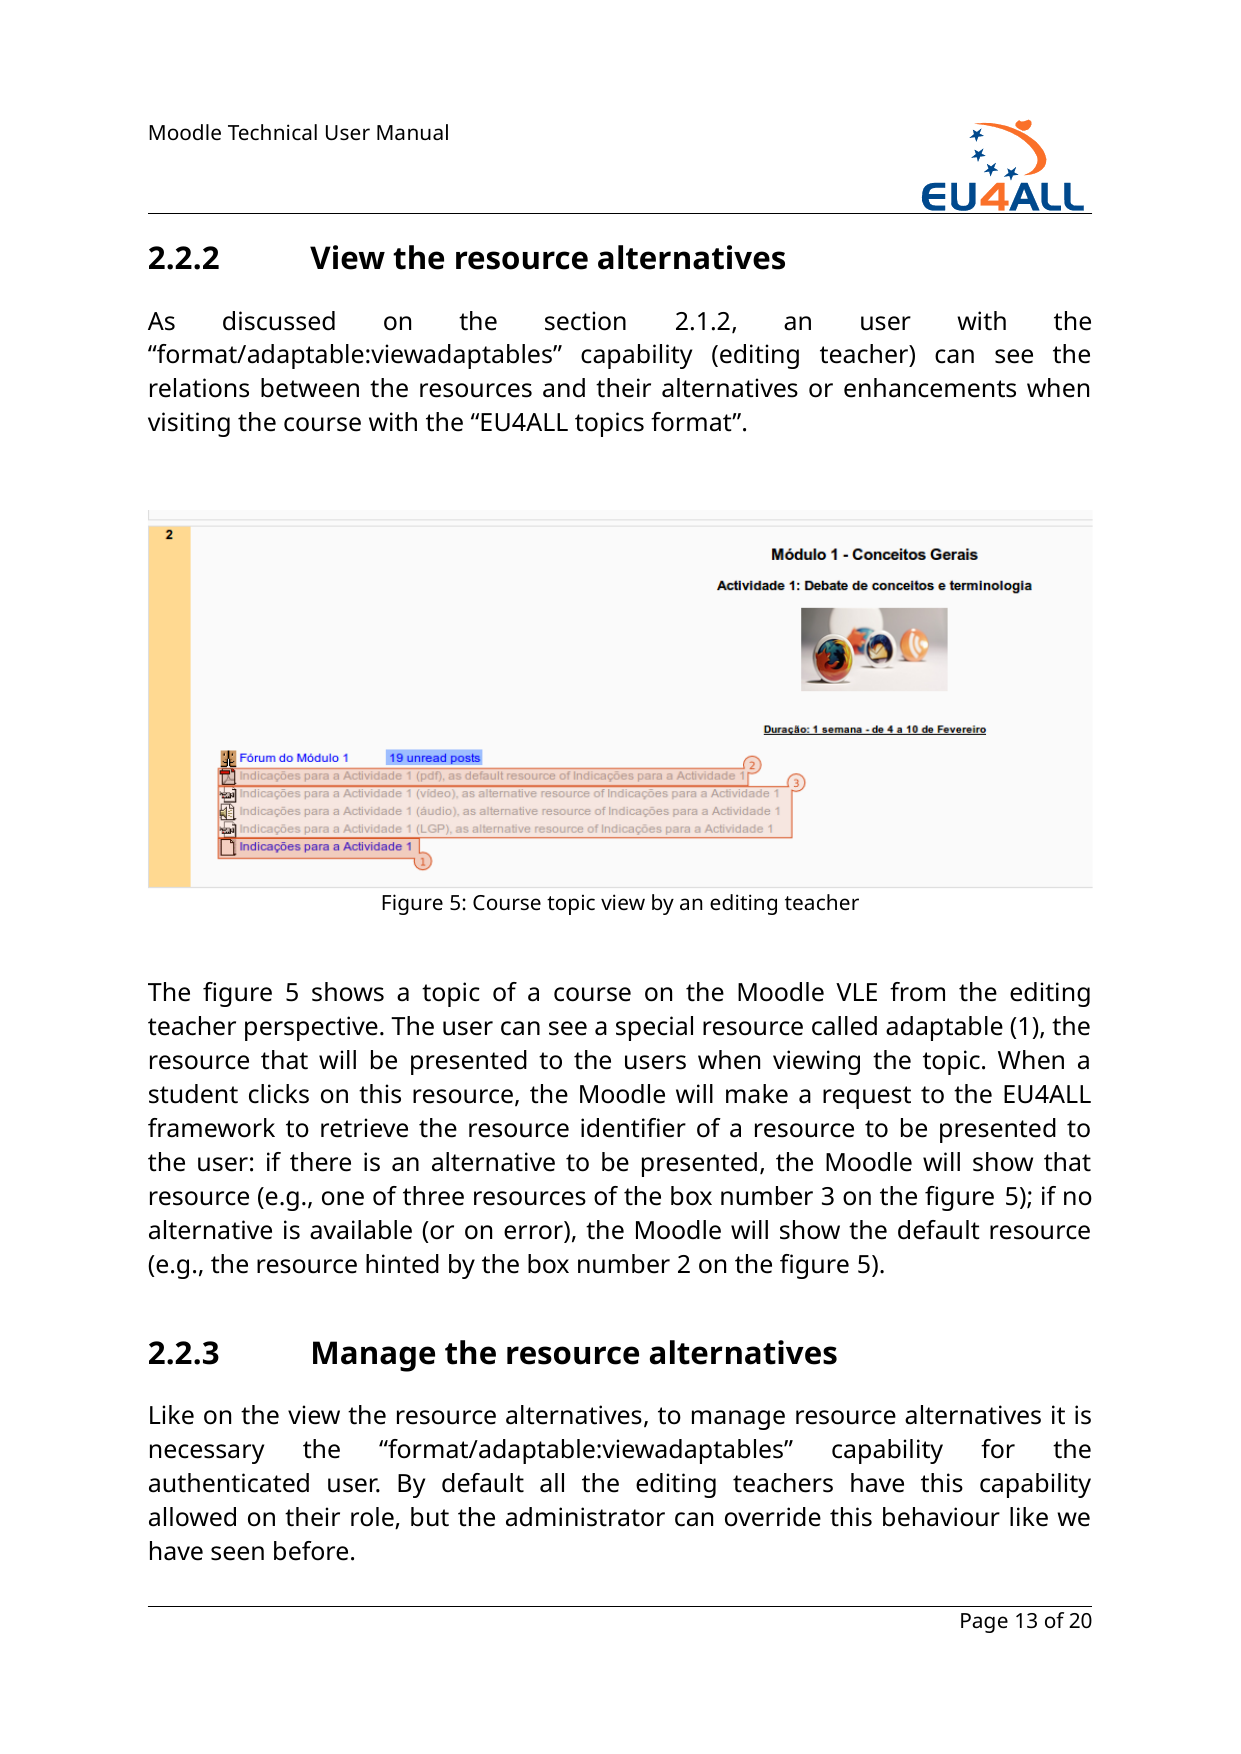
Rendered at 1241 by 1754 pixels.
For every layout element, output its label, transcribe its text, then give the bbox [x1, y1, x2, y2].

text The figure 5 shows a topic of a course on the Moodle VLE from the editing teacher perspective. The user can see a special resource called adaptable (1), the resource that will be presented to the users when viewing the topic. When a student clicks on this resource, the Moodle will make a request to the EU4ALL framework to retrieve the resource identifier of a resource to be presented to the user: if there is an alternative to be presented, the Moodle will show that resource (e.g., one of three resources of the box number 3 on the figure 5); if no alternative is available (or on error), the Moodle will show the default resource (e.g., the resource hinted by the box number 2 on the figure 5). [148, 975, 1092, 1281]
text Figure 5: Course topic view by an editing teacher [148, 889, 1092, 917]
text As discussed on the section 2.1.2, an user with the “format/adaptable:viewadaptables” capability (editing teacher) can see the relations between the resources and their alternatives or enhancements when visiting the course with the “EU4ALL topics format”. [148, 303, 1092, 439]
text Like on the View the resource alternatives, to manage resource alternatives it is necessary the “format/adaptable:viewadaptables” capability for the authenticated user. By default all the editing teachers have this capability allowed on their role, but the administrator can override this behaviour like we have seen before. [148, 1398, 1092, 1568]
picture [147, 510, 1093, 889]
subtitle View the resource alternatives [148, 236, 1092, 279]
subtitle Manage the resource alternatives [148, 1331, 1092, 1373]
